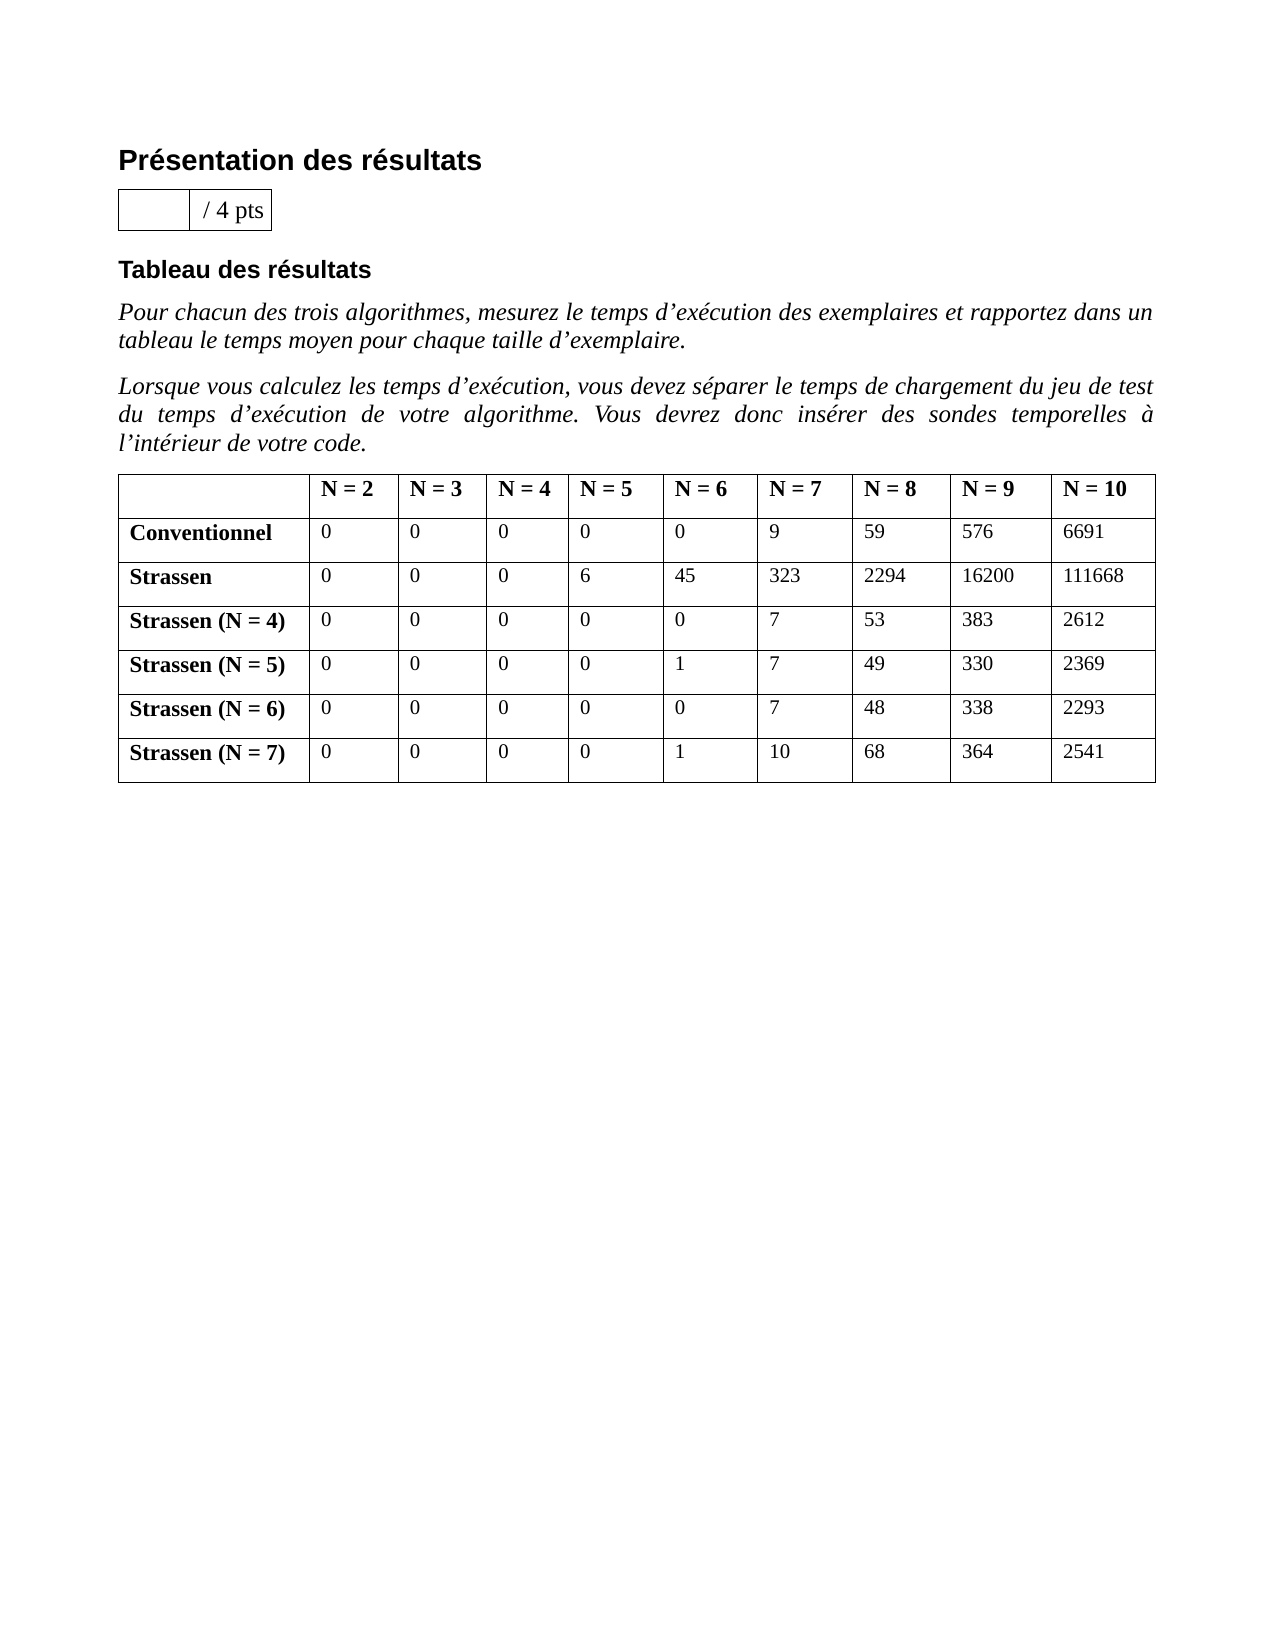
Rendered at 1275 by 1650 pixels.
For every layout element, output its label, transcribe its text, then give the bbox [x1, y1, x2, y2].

table_cell 0 [310, 607, 398, 650]
table_cell 45 [664, 563, 757, 606]
table_header N = 6 [664, 475, 757, 518]
table_cell Strassen (N = 7) [119, 739, 309, 782]
table_cell 0 [487, 695, 568, 738]
table_cell 0 [569, 739, 663, 782]
table_cell 2294 [853, 563, 950, 606]
table_header [119, 190, 189, 230]
table_cell 1 [664, 739, 757, 782]
table_cell 0 [487, 739, 568, 782]
table_cell 111668 [1052, 563, 1155, 606]
table_cell 0 [310, 519, 398, 562]
table_cell 0 [399, 695, 486, 738]
table_cell 0 [487, 563, 568, 606]
table_cell 48 [853, 695, 950, 738]
table_cell 0 [664, 695, 757, 738]
table_cell 0 [664, 519, 757, 562]
table_cell Strassen (N = 5) [119, 651, 309, 694]
table_cell 0 [664, 607, 757, 650]
table_cell Strassen (N = 6) [119, 695, 309, 738]
table_cell 1 [664, 651, 757, 694]
table_header N = 4 [487, 475, 568, 518]
table_header N = 5 [569, 475, 663, 518]
table_cell 0 [310, 739, 398, 782]
table_cell 7 [758, 695, 852, 738]
table_header N = 7 [758, 475, 852, 518]
table_cell 0 [399, 651, 486, 694]
table_cell 0 [487, 651, 568, 694]
text Lorsque vous calculez les temps d’exécution, vous devez séparer le temps de chargement du jeu de test du temps d’exécution de votre algorithme. Vous devrez donc insérer des sondes temporelles à l’intérieur de votre code. [118, 371, 1157, 457]
table_cell 0 [399, 739, 486, 782]
table_header N = 3 [399, 475, 486, 518]
table_cell Strassen (N = 4) [119, 607, 309, 650]
table_cell 0 [399, 519, 486, 562]
table_cell 0 [310, 651, 398, 694]
table_cell 7 [758, 607, 852, 650]
table_cell 0 [569, 651, 663, 694]
table_cell 0 [310, 695, 398, 738]
table_cell Conventionnel [119, 519, 309, 562]
table_cell 0 [487, 607, 568, 650]
table_cell 2612 [1052, 607, 1155, 650]
table_cell 6691 [1052, 519, 1155, 562]
table_cell 2541 [1052, 739, 1155, 782]
subtitle Présentation des résultats [118, 143, 1157, 177]
table_cell 10 [758, 739, 852, 782]
text Pour chacun des trois algorithmes, mesurez le temps d’exécution des exemplaires et rapportez dans un tableau le temps moyen pour chaque taille d’exemplaire. [118, 297, 1157, 354]
table_header / 4 pts [190, 190, 271, 230]
table_cell 338 [951, 695, 1051, 738]
table_cell 49 [853, 651, 950, 694]
table_cell 68 [853, 739, 950, 782]
table_cell Strassen [119, 563, 309, 606]
table_cell 323 [758, 563, 852, 606]
table_cell 0 [487, 519, 568, 562]
table_cell 16200 [951, 563, 1051, 606]
table_header [119, 475, 309, 518]
table_cell 2293 [1052, 695, 1155, 738]
table_cell 7 [758, 651, 852, 694]
table_cell 59 [853, 519, 950, 562]
table_cell 0 [399, 607, 486, 650]
table_cell 0 [399, 563, 486, 606]
table_cell 383 [951, 607, 1051, 650]
table_header N = 10 [1052, 475, 1155, 518]
table_header N = 9 [951, 475, 1051, 518]
table_cell 330 [951, 651, 1051, 694]
table_cell 0 [569, 519, 663, 562]
table_cell 0 [310, 563, 398, 606]
table_header N = 2 [310, 475, 398, 518]
subtitle Tableau des résultats [118, 255, 1157, 284]
table_cell 6 [569, 563, 663, 606]
table_cell 9 [758, 519, 852, 562]
table_header N = 8 [853, 475, 950, 518]
table_cell 576 [951, 519, 1051, 562]
table_cell 2369 [1052, 651, 1155, 694]
table_cell 53 [853, 607, 950, 650]
table_cell 0 [569, 695, 663, 738]
table_cell 364 [951, 739, 1051, 782]
table_cell 0 [569, 607, 663, 650]
